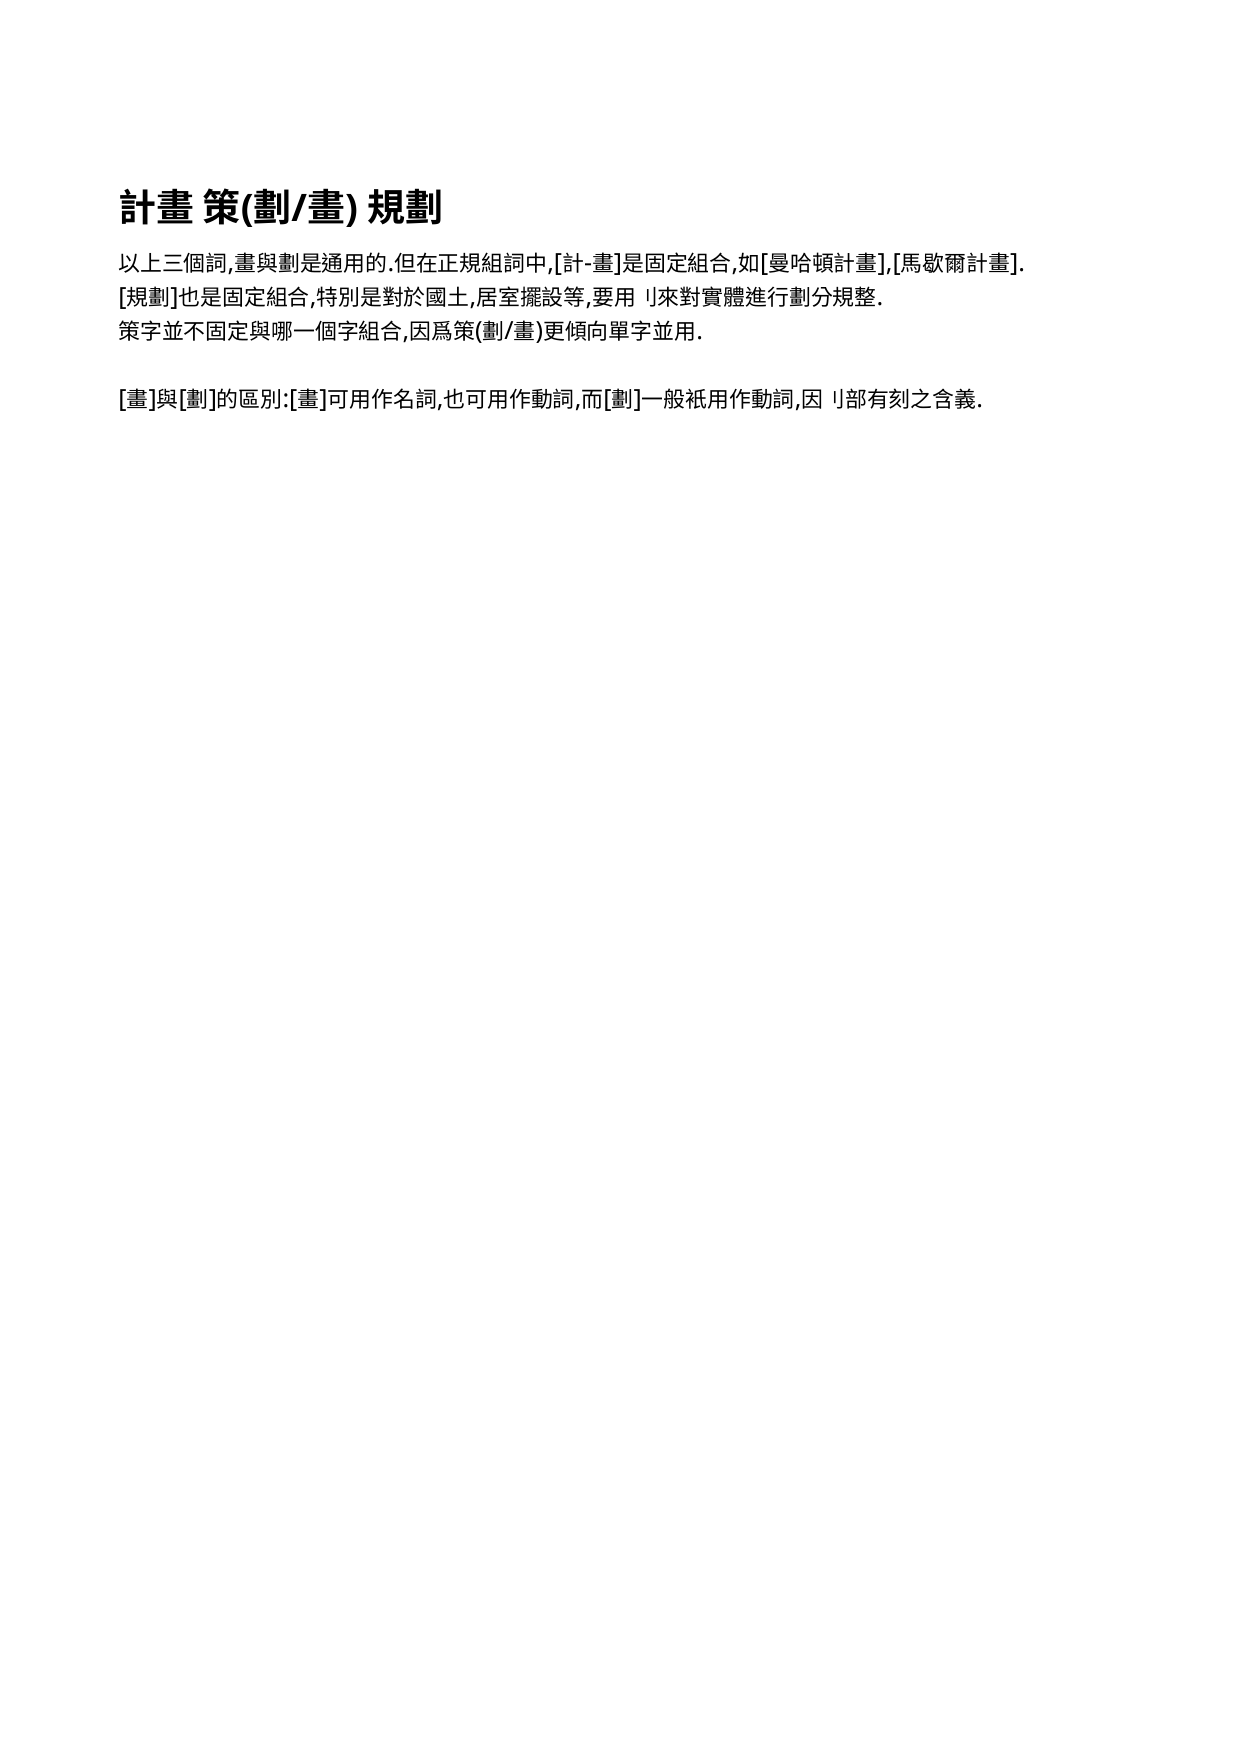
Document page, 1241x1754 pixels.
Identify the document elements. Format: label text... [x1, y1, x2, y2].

text [畫]與[劃]的區別:[畫]可用作名詞,也可用作動詞,而[劃]一般衹用作動詞,因刂部有刻之含義. [118, 381, 1122, 415]
text 策字並不固定與哪一個字組合,因爲策(劃/畫)更傾向單字並用. [118, 313, 1122, 347]
text [規劃]也是固定組合,特別是對於國土,居室擺設等,要用刂來對實體進行劃分規整. [118, 279, 1122, 313]
subtitle 計畫 策(劃/畫) 規劃 [118, 177, 1122, 232]
text 以上三個詞,畫與劃是通用的.但在正規組詞中,[計-畫]是固定組合,如[曼哈頓計畫],[馬歇爾計畫]. [118, 245, 1122, 279]
